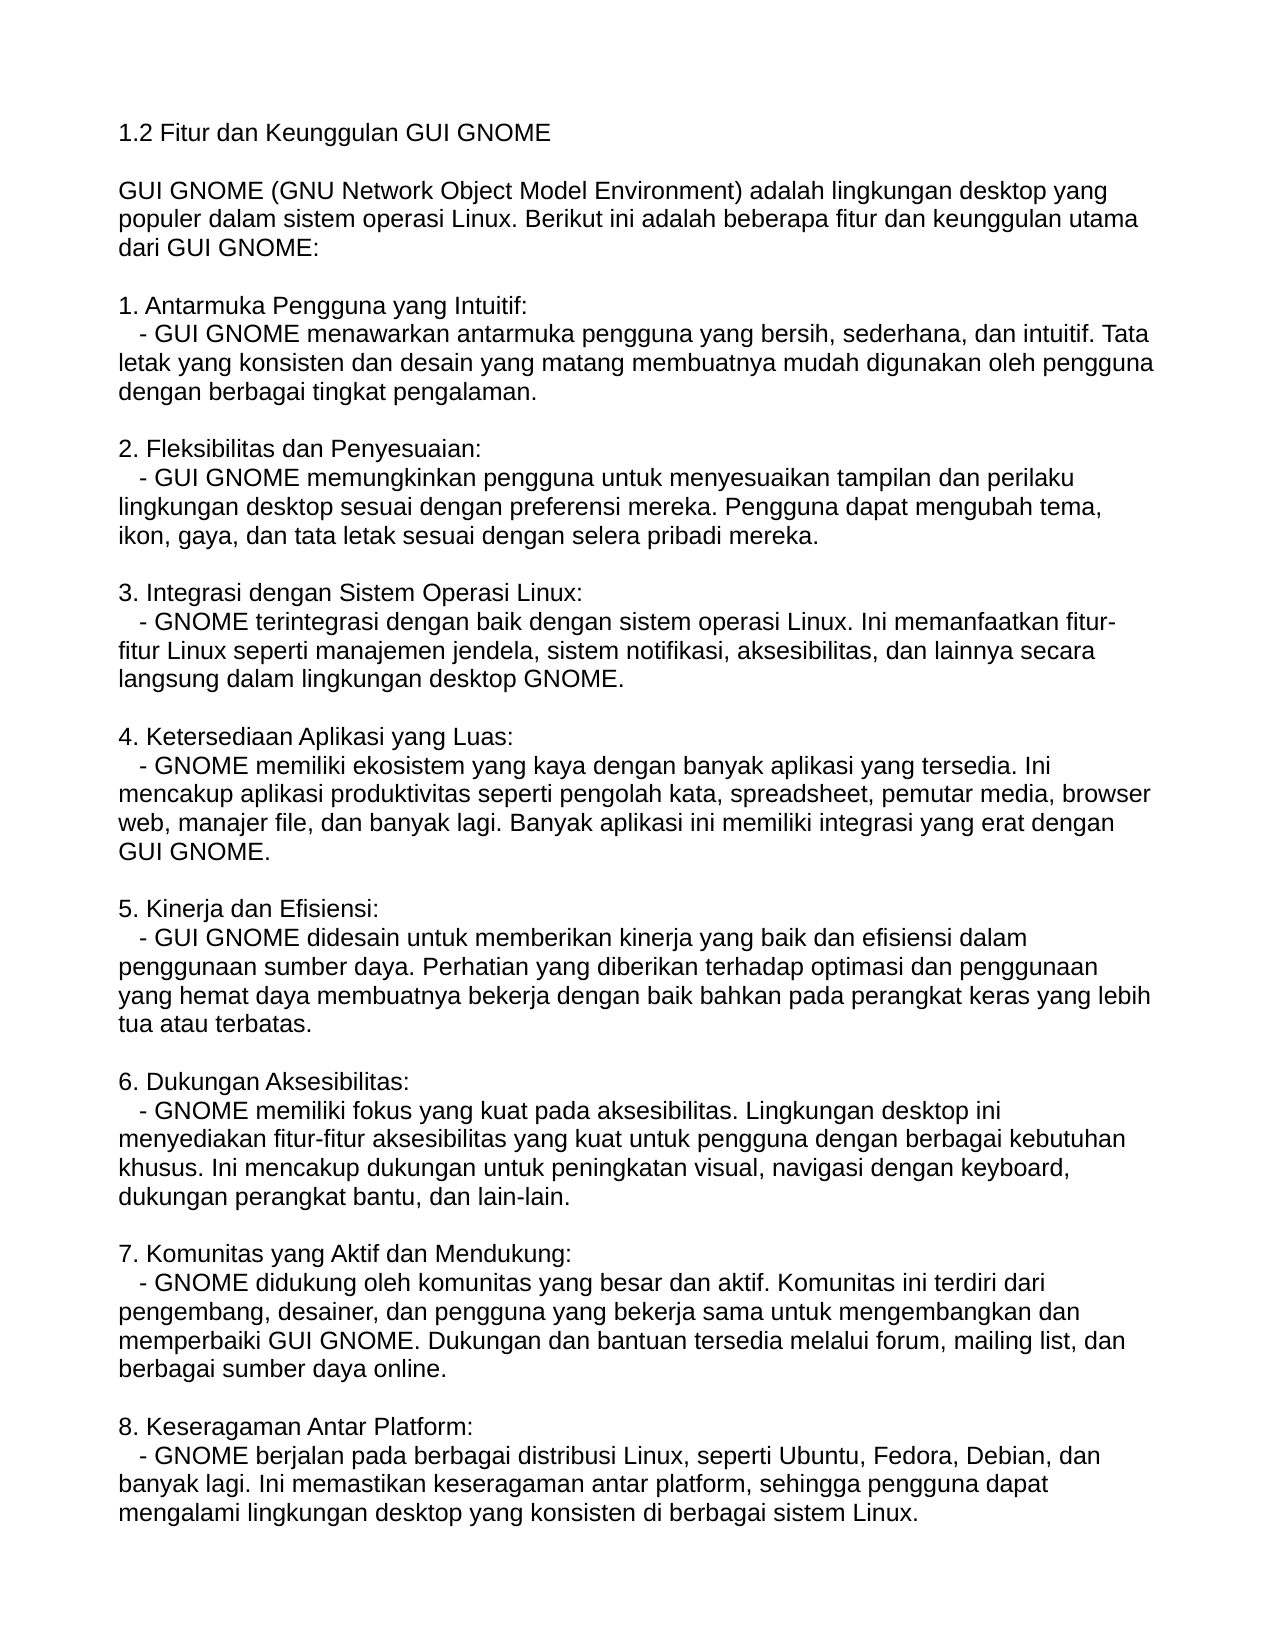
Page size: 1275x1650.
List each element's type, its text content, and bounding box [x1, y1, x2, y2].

text - GNOME memiliki fokus yang kuat pada aksesibilitas. Lingkungan desktop ini menyediakan fitur-fitur aksesibilitas yang kuat untuk pengguna dengan berbagai kebutuhan khusus. Ini mencakup dukungan untuk peningkatan visual, navigasi dengan keyboard, dukungan perangkat bantu, dan lain-lain. [118, 1096, 1157, 1211]
text 7. Komunitas yang Aktif dan Mendukung: [118, 1239, 1157, 1268]
text - GNOME didukung oleh komunitas yang besar dan aktif. Komunitas ini terdiri dari pengembang, desainer, dan pengguna yang bekerja sama untuk mengembangkan dan memperbaiki GUI GNOME. Dukungan dan bantuan tersedia melalui forum, mailing list, dan berbagai sumber daya online. [118, 1268, 1157, 1383]
text - GNOME terintegrasi dengan baik dengan sistem operasi Linux. Ini memanfaatkan fitur-fitur Linux seperti manajemen jendela, sistem notifikasi, aksesibilitas, dan lainnya secara langsung dalam lingkungan desktop GNOME. [118, 607, 1157, 693]
text 2. Fleksibilitas dan Penyesuaian: [118, 434, 1157, 463]
text - GNOME berjalan pada berbagai distribusi Linux, seperti Ubuntu, Fedora, Debian, dan banyak lagi. Ini memastikan keseragaman antar platform, sehingga pengguna dapat mengalami lingkungan desktop yang konsisten di berbagai sistem Linux. [118, 1441, 1157, 1527]
text - GUI GNOME didesain untuk memberikan kinerja yang baik dan efisiensi dalam penggunaan sumber daya. Perhatian yang diberikan terhadap optimasi dan penggunaan yang hemat daya membuatnya bekerja dengan baik bahkan pada perangkat keras yang lebih tua atau terbatas. [118, 923, 1157, 1038]
text 8. Keseragaman Antar Platform: [118, 1412, 1157, 1441]
text - GNOME memiliki ekosistem yang kaya dengan banyak aplikasi yang tersedia. Ini mencakup aplikasi produktivitas seperti pengolah kata, spreadsheet, pemutar media, browser web, manajer file, dan banyak lagi. Banyak aplikasi ini memiliki integrasi yang erat dengan GUI GNOME. [118, 751, 1157, 866]
text - GUI GNOME menawarkan antarmuka pengguna yang bersih, sederhana, dan intuitif. Tata letak yang konsisten dan desain yang matang membuatnya mudah digunakan oleh pengguna dengan berbagai tingkat pengalaman. [118, 319, 1157, 406]
text 6. Dukungan Aksesibilitas: [118, 1067, 1157, 1096]
text 5. Kinerja dan Efisiensi: [118, 894, 1157, 923]
text 4. Ketersediaan Aplikasi yang Luas: [118, 722, 1157, 751]
text - GUI GNOME memungkinkan pengguna untuk menyesuaikan tampilan dan perilaku lingkungan desktop sesuai dengan preferensi mereka. Pengguna dapat mengubah tema, ikon, gaya, dan tata letak sesuai dengan selera pribadi mereka. [118, 463, 1157, 549]
text 1. Antarmuka Pengguna yang Intuitif: [118, 291, 1157, 319]
text 1.2 Fitur dan Keunggulan GUI GNOME [118, 118, 1157, 147]
text 3. Integrasi dengan Sistem Operasi Linux: [118, 578, 1157, 607]
text GUI GNOME (GNU Network Object Model Environment) adalah lingkungan desktop yang populer dalam sistem operasi Linux. Berikut ini adalah beberapa fitur dan keunggulan utama dari GUI GNOME: [118, 176, 1157, 262]
